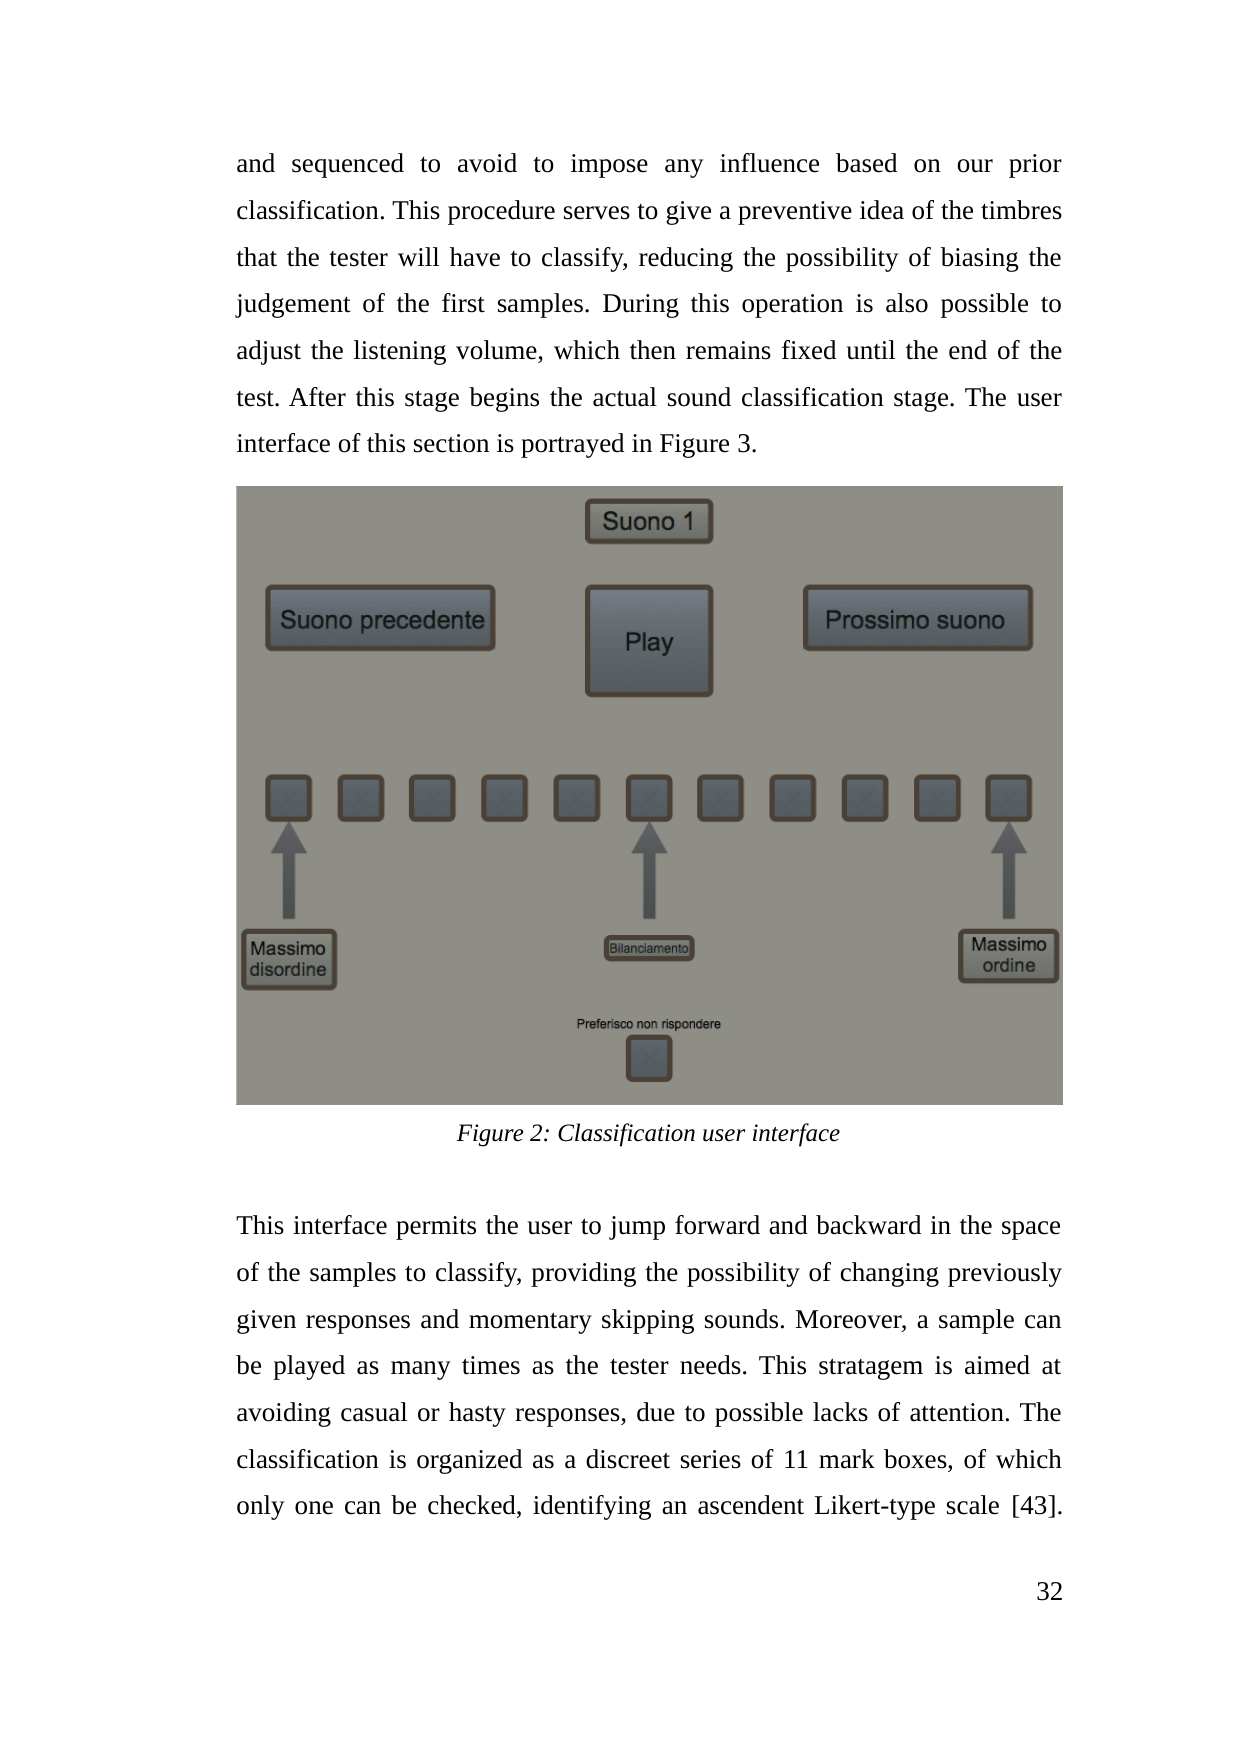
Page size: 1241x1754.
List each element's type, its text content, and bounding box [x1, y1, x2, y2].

picture [236, 486, 1063, 1105]
text Figure 2: Classification user interface [236, 1105, 1063, 1147]
text This interface permits the user to jump forward and backward in the space of the samples to classify, providing the possibility of changing previously given responses and momentary skipping sounds. Moreover, a sample can be played as many times as the tester needs. This stratagem is aimed at avoiding casual or hasty responses, due to possible lacks of attention. The classification is organized as a discreet series of 11 mark boxes, of which only one can be checked, identifying an ascendent Likert-type scale [43]. [236, 1209, 1063, 1521]
text and sequenced to avoid to impose any influence based on our prior classification. This procedure serves to give a preventive idea of the timbres that the tester will have to classify, reducing the possibility of biasing the judgement of the first samples. During this operation is also possible to adjust the listening volume, which then remains fixed until the end of the test. After this stage begins the actual sound classification stage. The user interface of this section is portrayed in Figure 3. [236, 148, 1063, 459]
